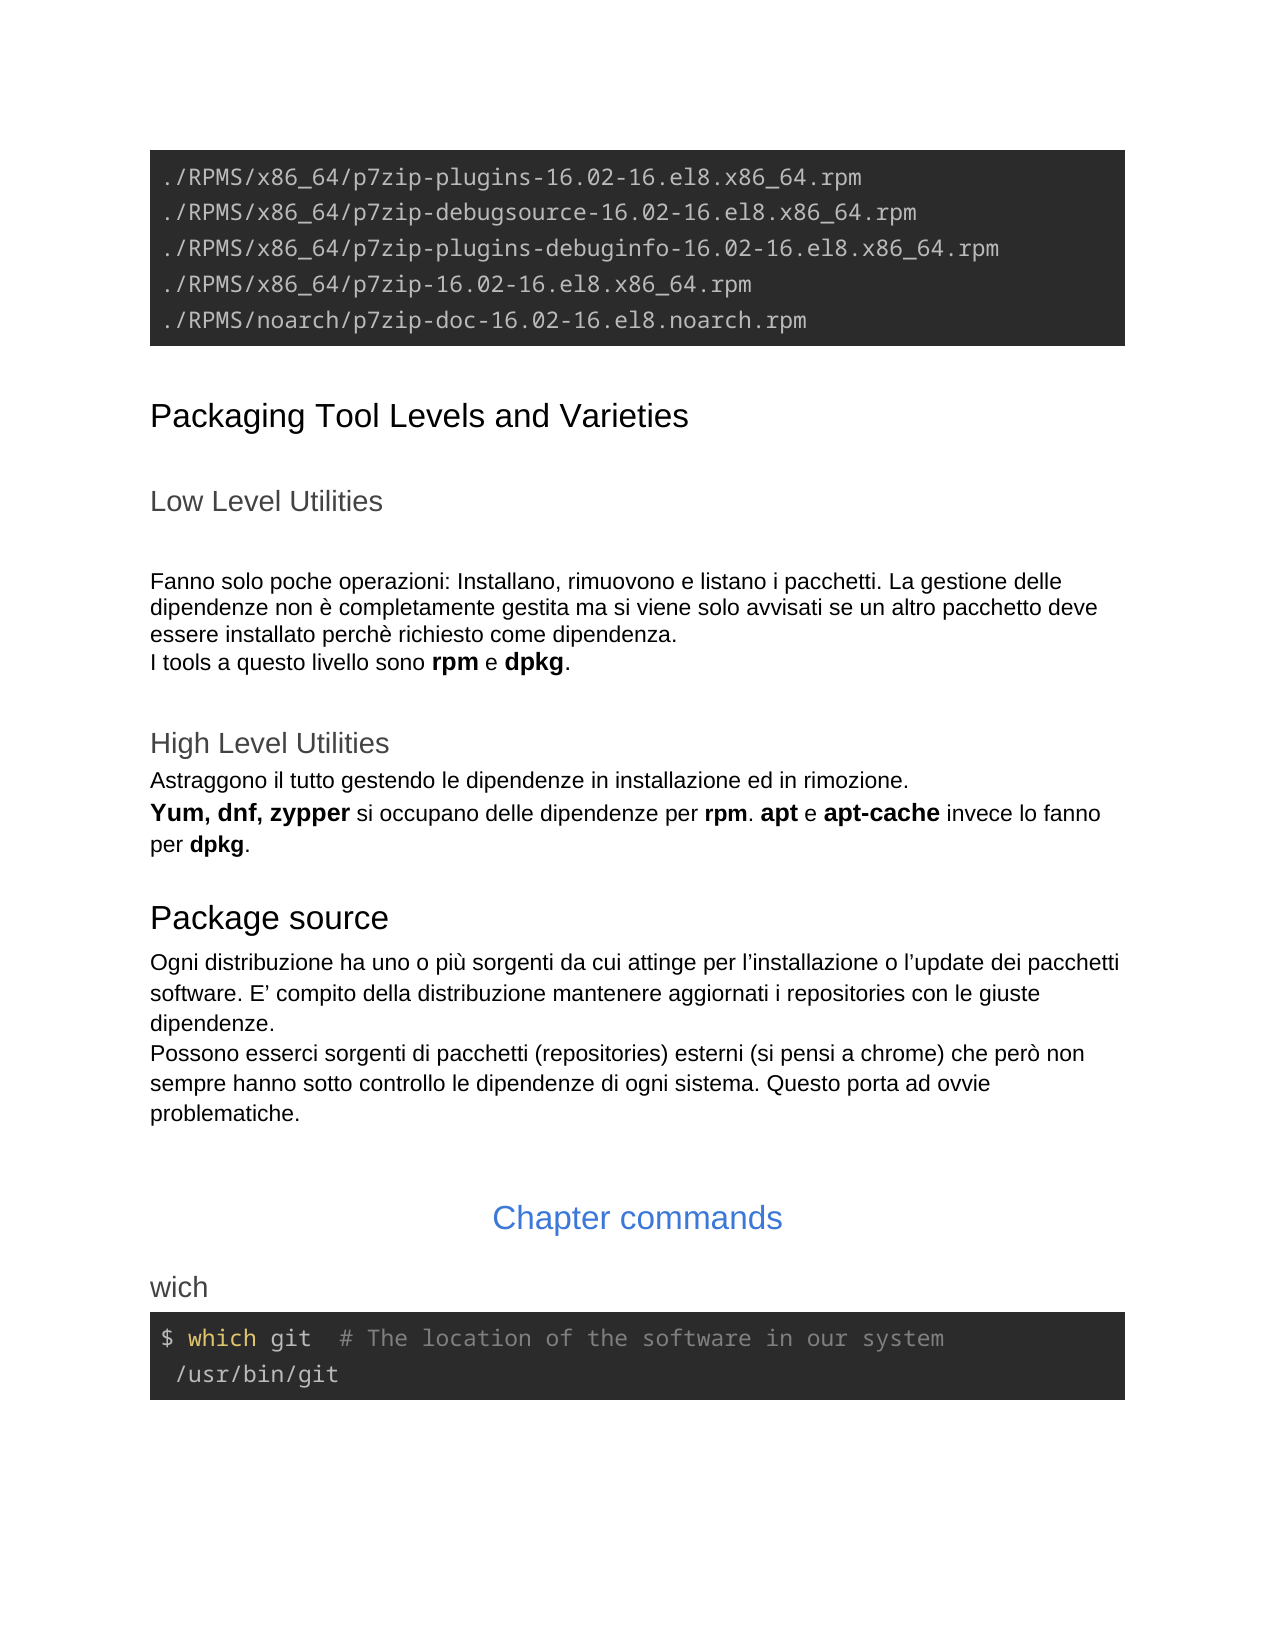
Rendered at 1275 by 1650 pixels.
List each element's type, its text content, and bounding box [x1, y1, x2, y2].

subtitle Packaging Tool Levels and Varieties [150, 396, 1125, 434]
text Fanno solo poche operazioni: Installano, rimuovono e listano i pacchetti. La gestione delle dipendenze non è completamente gestita ma si viene solo avvisati se un altro pacchetto deve essere installato perchè richiesto come dipendenza. I tools a questo livello sono rpm e dpkg. [150, 568, 1125, 676]
text Possono esserci sorgenti di pacchetti (repositories) esterni (si pensi a chrome) che però non sempre hanno sotto controllo le dipendenze di ogni sistema. Questo porta ad ovvie problematiche. [150, 1040, 1125, 1127]
text Ogni distribuzione ha uno o più sorgenti da cui attinge per l’installazione o l’update dei pacchetti software. E’ compito della distribuzione mantenere aggiornati i repositories con le giuste dipendenze. [150, 949, 1125, 1036]
table_header ./RPMS/x86_64/p7zip-plugins-16.02-16.el8.x86_64.rpm ./RPMS/x86_64/p7zip-debugsource-16.02-16.el8.x86_64.rpm ./RPMS/x86_64/p7zip-plugins-debuginfo-16.02-16.el8.x86_64.rpm ./RPMS/x86_64/p7zip-16.02-16.el8.x86_64.rpm ./RPMS/noarch/p7zip-doc-16.02-16.el8.noarch.rpm [150, 150, 1125, 346]
table_header $ which git # The location of the software in our system /usr/bin/git [150, 1312, 1125, 1400]
subtitle wich [150, 1270, 1125, 1304]
subtitle High Level Utilities [150, 726, 1125, 759]
text Astraggono il tutto gestendo le dipendenze in installazione ed in rimozione. Yum, dnf, zypper si occupano delle dipendenze per rpm. apt e apt-cache invece lo fanno per dpkg. [150, 767, 1125, 857]
subtitle Package source [150, 898, 1125, 937]
subtitle Low Level Utilities [150, 484, 1125, 518]
subtitle Chapter commands [150, 1198, 1125, 1237]
